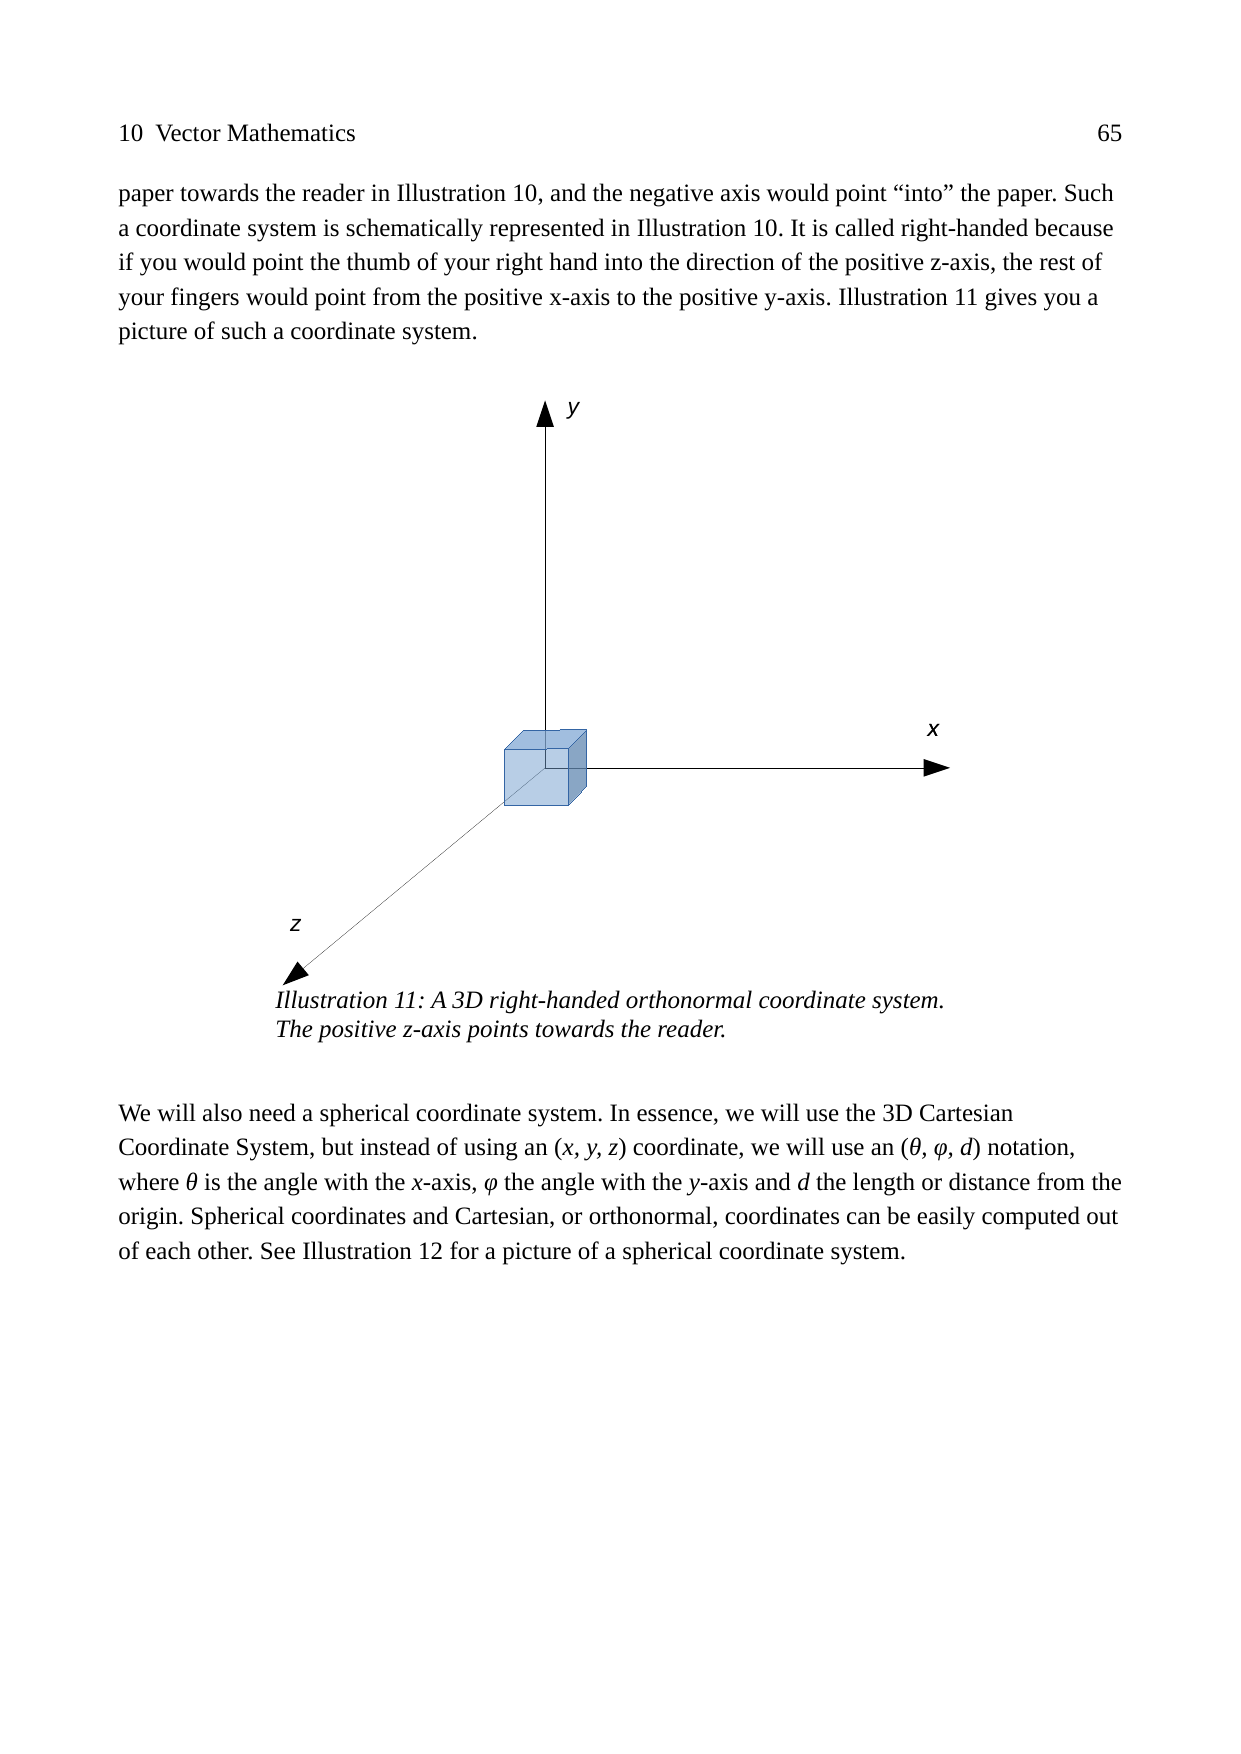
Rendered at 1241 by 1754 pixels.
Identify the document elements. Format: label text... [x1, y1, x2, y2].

text We will also need a spherical coordinate system. In essence, we will use the 3D Cartesian Coordinate System, but instead of using an (x, y, z) coordinate, we will use an (θ, φ, d) notation, where θ is the angle with the x-axis, φ the angle with the y-axis and d the length or distance from the origin. Spherical coordinates and Cartesian, or orthonormal, coordinates can be easily computed out of each other. See Illustration 12 for a picture of a spherical coordinate system. [118, 1098, 1122, 1264]
text Illustration 11: A 3D right-handed orthonormal coordinate system. The positive z-axis points towards the reader. [275, 398, 965, 1043]
text paper towards the reader in Illustration 10, and the negative axis would point “into” the paper. Such a coordinate system is schematically represented in Illustration 10. It is called right-handed because if you would point the thumb of your right hand into the direction of the positive z-axis, the rest of your fingers would point from the positive x-axis to the positive y-axis. Illustration 11 gives you a picture of such a coordinate system. [118, 178, 1122, 345]
